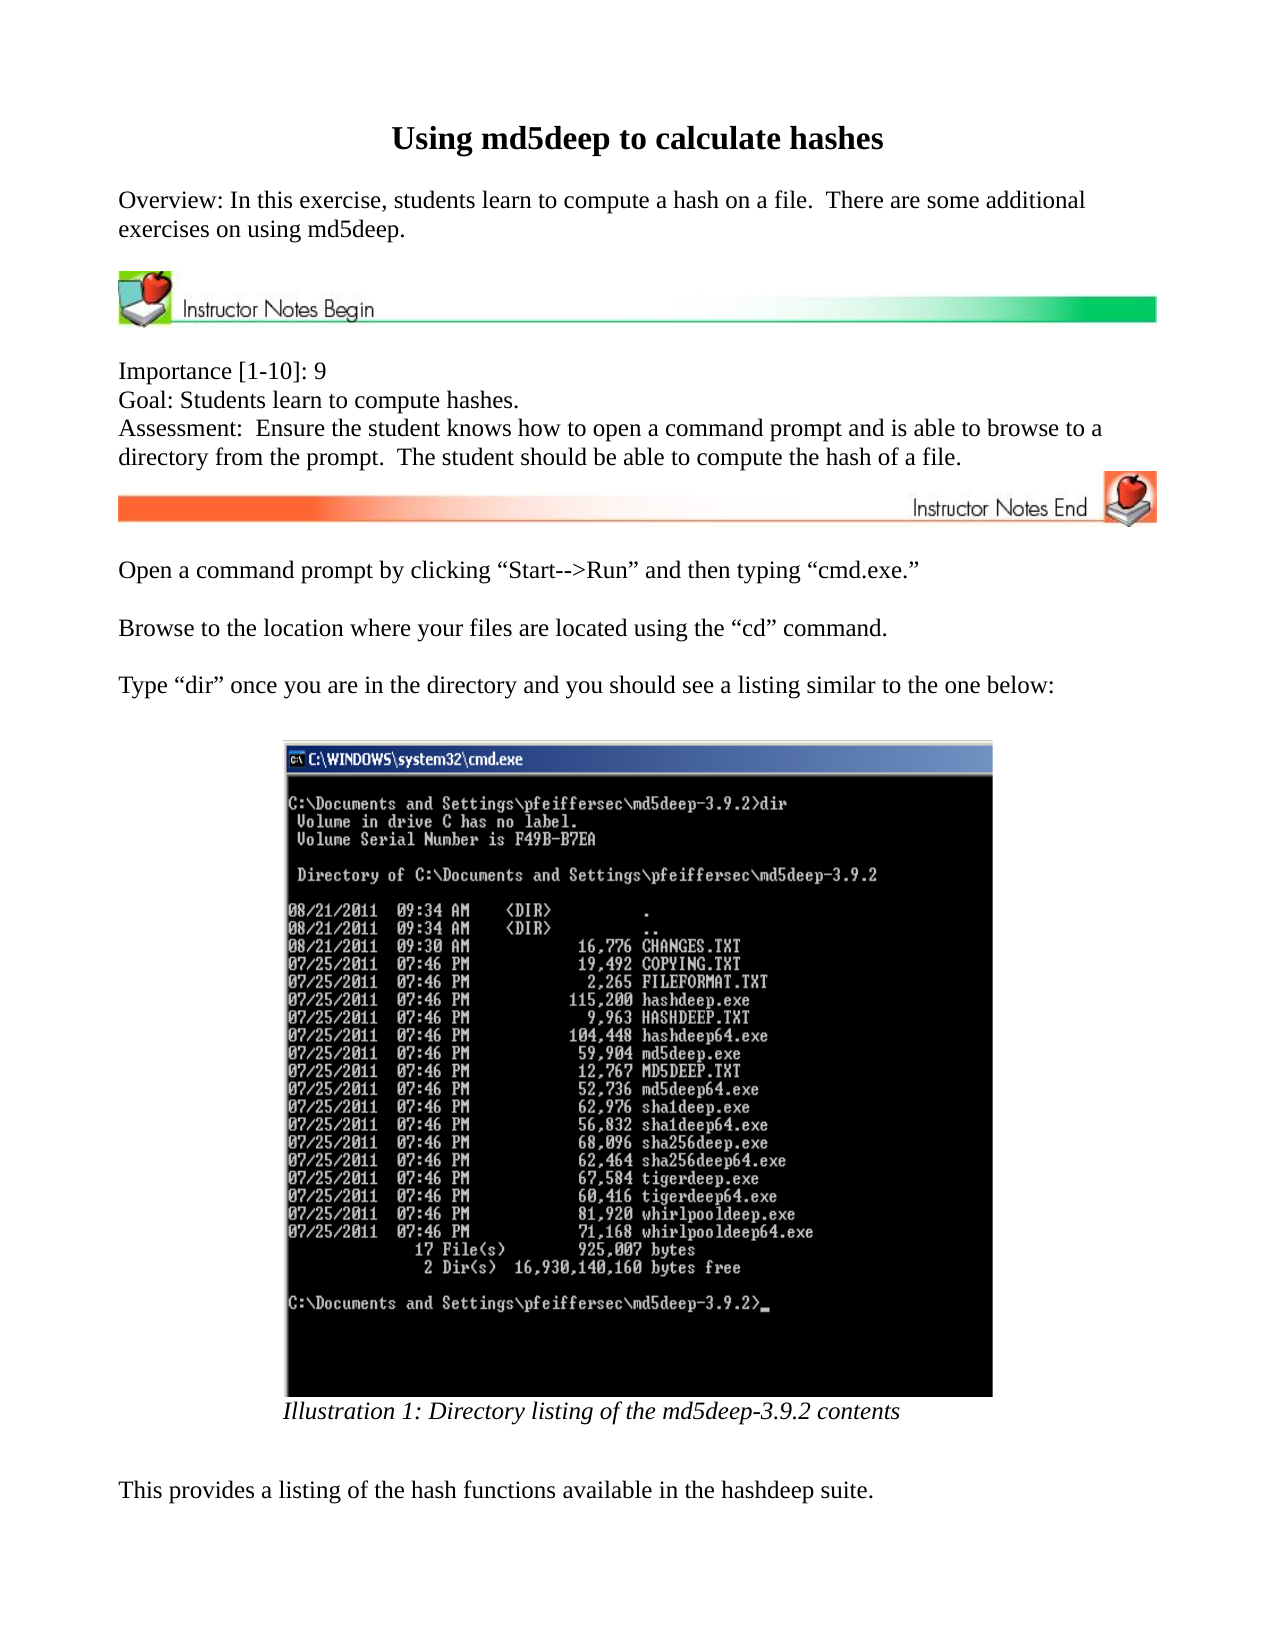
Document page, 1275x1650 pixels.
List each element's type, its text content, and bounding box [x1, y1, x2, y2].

text Assessment: Ensure the student knows how to open a command prompt and is able to browse to a directory from the prompt. The student should be able to compute the hash of a file. [118, 413, 1157, 471]
text Type “dir” once you are in the directory and you should see a listing similar to the one below: [118, 671, 1157, 699]
text Open a command prompt by clicking “Start-->Run” and then typing “cmd.exe.” [118, 556, 1157, 584]
text Browse to the location where your files are located using the “cd” command. [118, 613, 1157, 642]
text Illustration 1: Directory listing of the md5deep-3.9.2 contents [283, 1397, 992, 1425]
picture [118, 471, 1157, 527]
text Importance [1-10]: 9 [118, 356, 1157, 385]
text Goal: Students learn to compute hashes. [118, 385, 1157, 413]
text Using md5deep to calculate hashes [118, 118, 1157, 156]
text This provides a listing of the hash functions available in the hashdeep suite. [118, 1476, 1157, 1504]
text Overview: In this exercise, students learn to compute a hash on a file. There are some additional exercises on using md5deep. [118, 185, 1157, 243]
picture [118, 271, 1157, 328]
picture [282, 740, 993, 1397]
